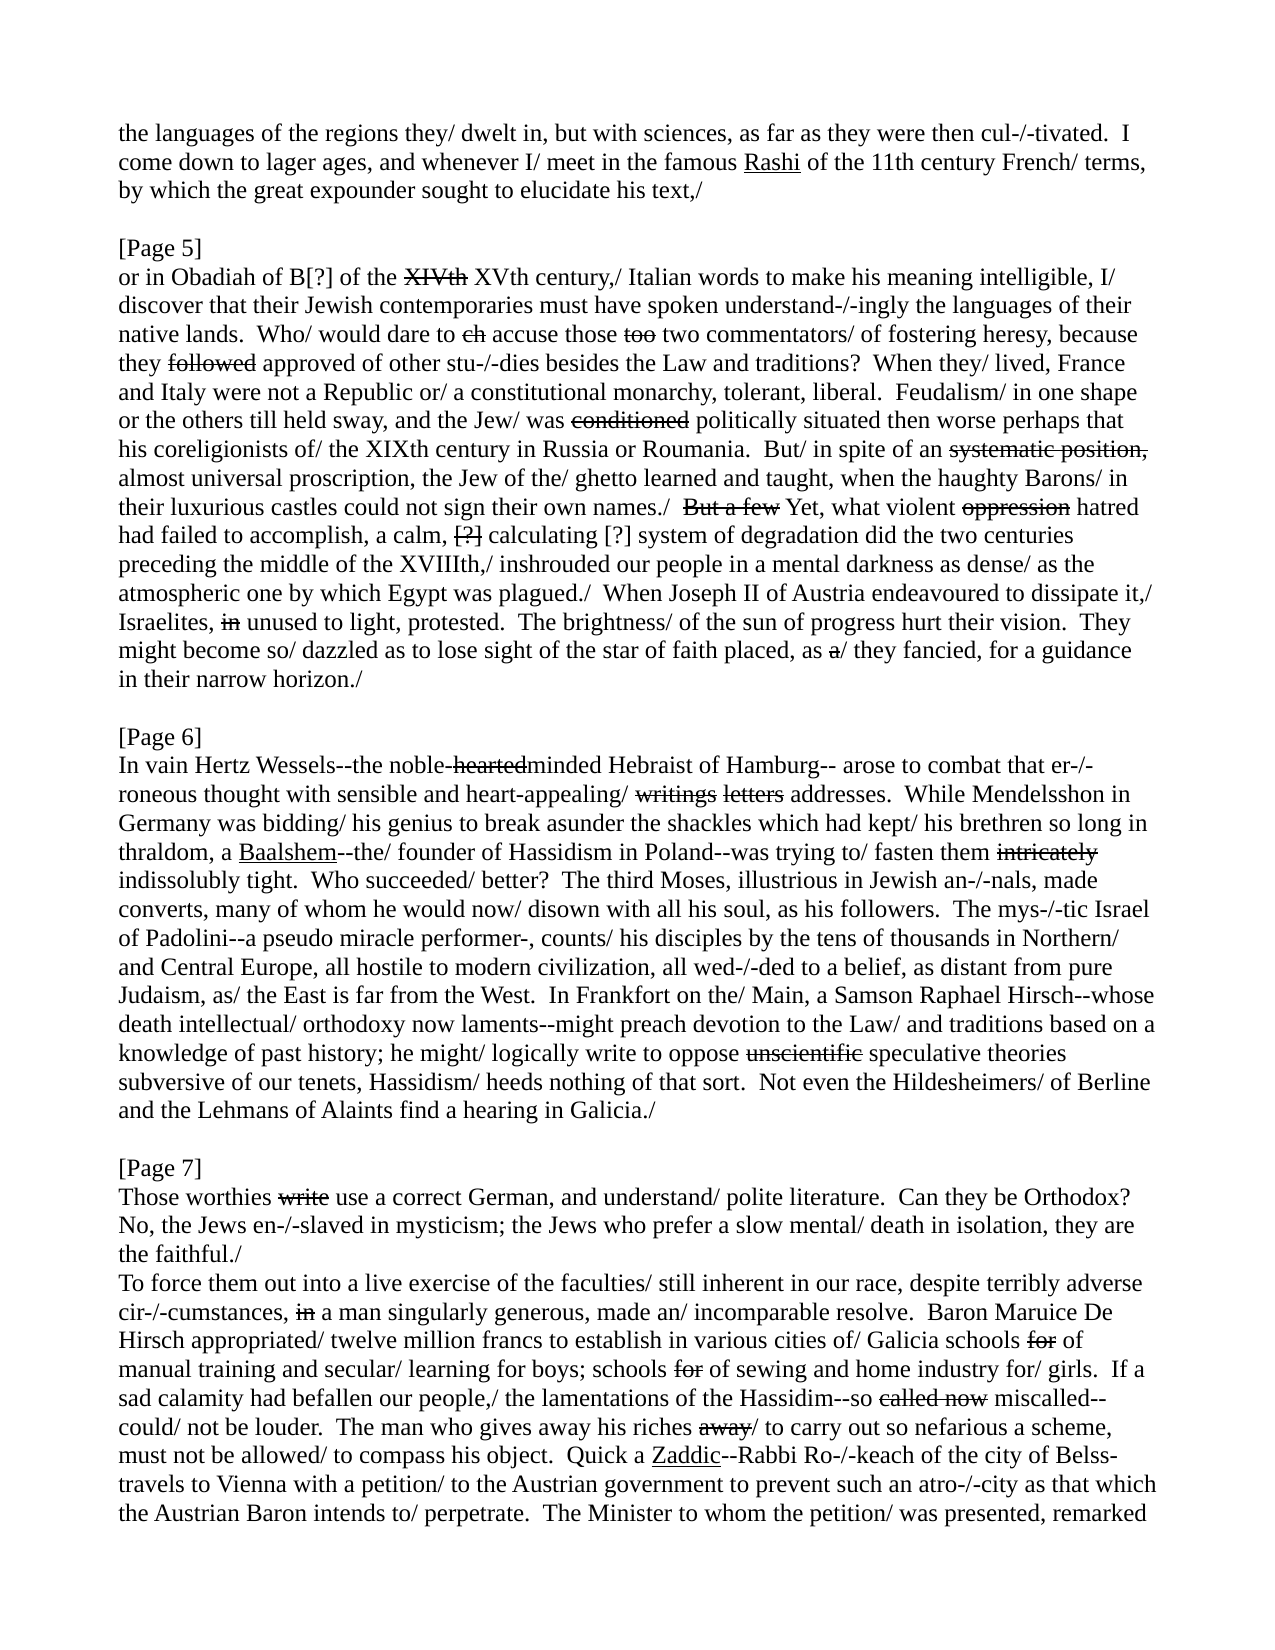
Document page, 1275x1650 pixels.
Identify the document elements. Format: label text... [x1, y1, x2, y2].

text [Page 5] [118, 233, 1157, 262]
text Those worthies write use a correct German, and understand/ polite literature. Can they be Orthodox? No, the Jews en-/-slaved in mysticism; the Jews who prefer a slow mental/ death in isolation, they are the faithful./ [118, 1182, 1157, 1268]
text [Page 6] [118, 722, 1157, 751]
text or in Obadiah of B[?] of the XIVth XVth century,/ Italian words to make his meaning intelligible, I/ discover that their Jewish contemporaries must have spoken understand-/-ingly the languages of their native lands. Who/ would dare to ch accuse those too two commentators/ of fostering heresy, because they followed approved of other stu-/-dies besides the Law and traditions? When they/ lived, France and Italy were not a Republic or/ a constitutional monarchy, tolerant, liberal. Feudalism/ in one shape or the others till held sway, and the Jew/ was conditioned politically situated then worse perhaps that his coreligionists of/ the XIXth century in Russia or Roumania. But/ in spite of an systematic position, almost universal proscription, the Jew of the/ ghetto learned and taught, when the haughty Barons/ in their luxurious castles could not sign their own names./ But a few Yet, what violent oppression hatred had failed to accomplish, a calm, [?] calculating [?] system of degradation did the two centuries preceding the middle of the XVIIIth,/ inshrouded our people in a mental darkness as dense/ as the atmospheric one by which Egypt was plagued./ When Joseph II of Austria endeavoured to dissipate it,/ Israelites, in unused to light, protested. The brightness/ of the sun of progress hurt their vision. They might become so/ dazzled as to lose sight of the star of faith placed, as a/ they fancied, for a guidance in their narrow horizon./ [118, 262, 1157, 693]
text In vain Hertz Wessels--the noble-heartedminded Hebraist of Hamburg-- arose to combat that er-/-roneous thought with sensible and heart-appealing/ writings letters addresses. While Mendelsshon in Germany was bidding/ his genius to break asunder the shackles which had kept/ his brethren so long in thraldom, a Baalshem--the/ founder of Hassidism in Poland--was trying to/ fasten them intricately indissolubly tight. Who succeeded/ better? The third Moses, illustrious in Jewish an-/-nals, made converts, many of whom he would now/ disown with all his soul, as his followers. The mys-/-tic Israel of Padolini--a pseudo miracle performer-, counts/ his disciples by the tens of thousands in Northern/ and Central Europe, all hostile to modern civilization, all wed-/-ded to a belief, as distant from pure Judaism, as/ the East is far from the West. In Frankfort on the/ Main, a Samson Raphael Hirsch--whose death intellectual/ orthodoxy now laments--might preach devotion to the Law/ and traditions based on a knowledge of past history; he might/ logically write to oppose unscientific speculative theories subversive of our tenets, Hassidism/ heeds nothing of that sort. Not even the Hildesheimers/ of Berline and the Lehmans of Alaints find a hearing in Galicia./ [118, 751, 1157, 1124]
text To force them out into a live exercise of the faculties/ still inherent in our race, despite terribly adverse cir-/-cumstances, in a man singularly generous, made an/ incomparable resolve. Baron Maruice De Hirsch appropriated/ twelve million francs to establish in various cities of/ Galicia schools for of manual training and secular/ learning for boys; schools for of sewing and home industry for/ girls. If a sad calamity had befallen our people,/ the lamentations of the Hassidim--so called now miscalled--could/ not be louder. The man who gives away his riches away/ to carry out so nefarious a scheme, must not be allowed/ to compass his object. Quick a Zaddic--Rabbi Ro-/-keach of the city of Belss-travels to Vienna with a petition/ to the Austrian government to prevent such an atro-/-city as that which the Austrian Baron intends to/ perpetrate. The Minister to whom the petition/ was presented, remarked [118, 1268, 1157, 1527]
text the languages of the regions they/ dwelt in, but with sciences, as far as they were then cul-/-tivated. I come down to lager ages, and whenever I/ meet in the famous Rashi of the 11th century French/ terms, by which the great expounder sought to elucidate his text,/ [118, 118, 1157, 204]
text [Page 7] [118, 1153, 1157, 1182]
